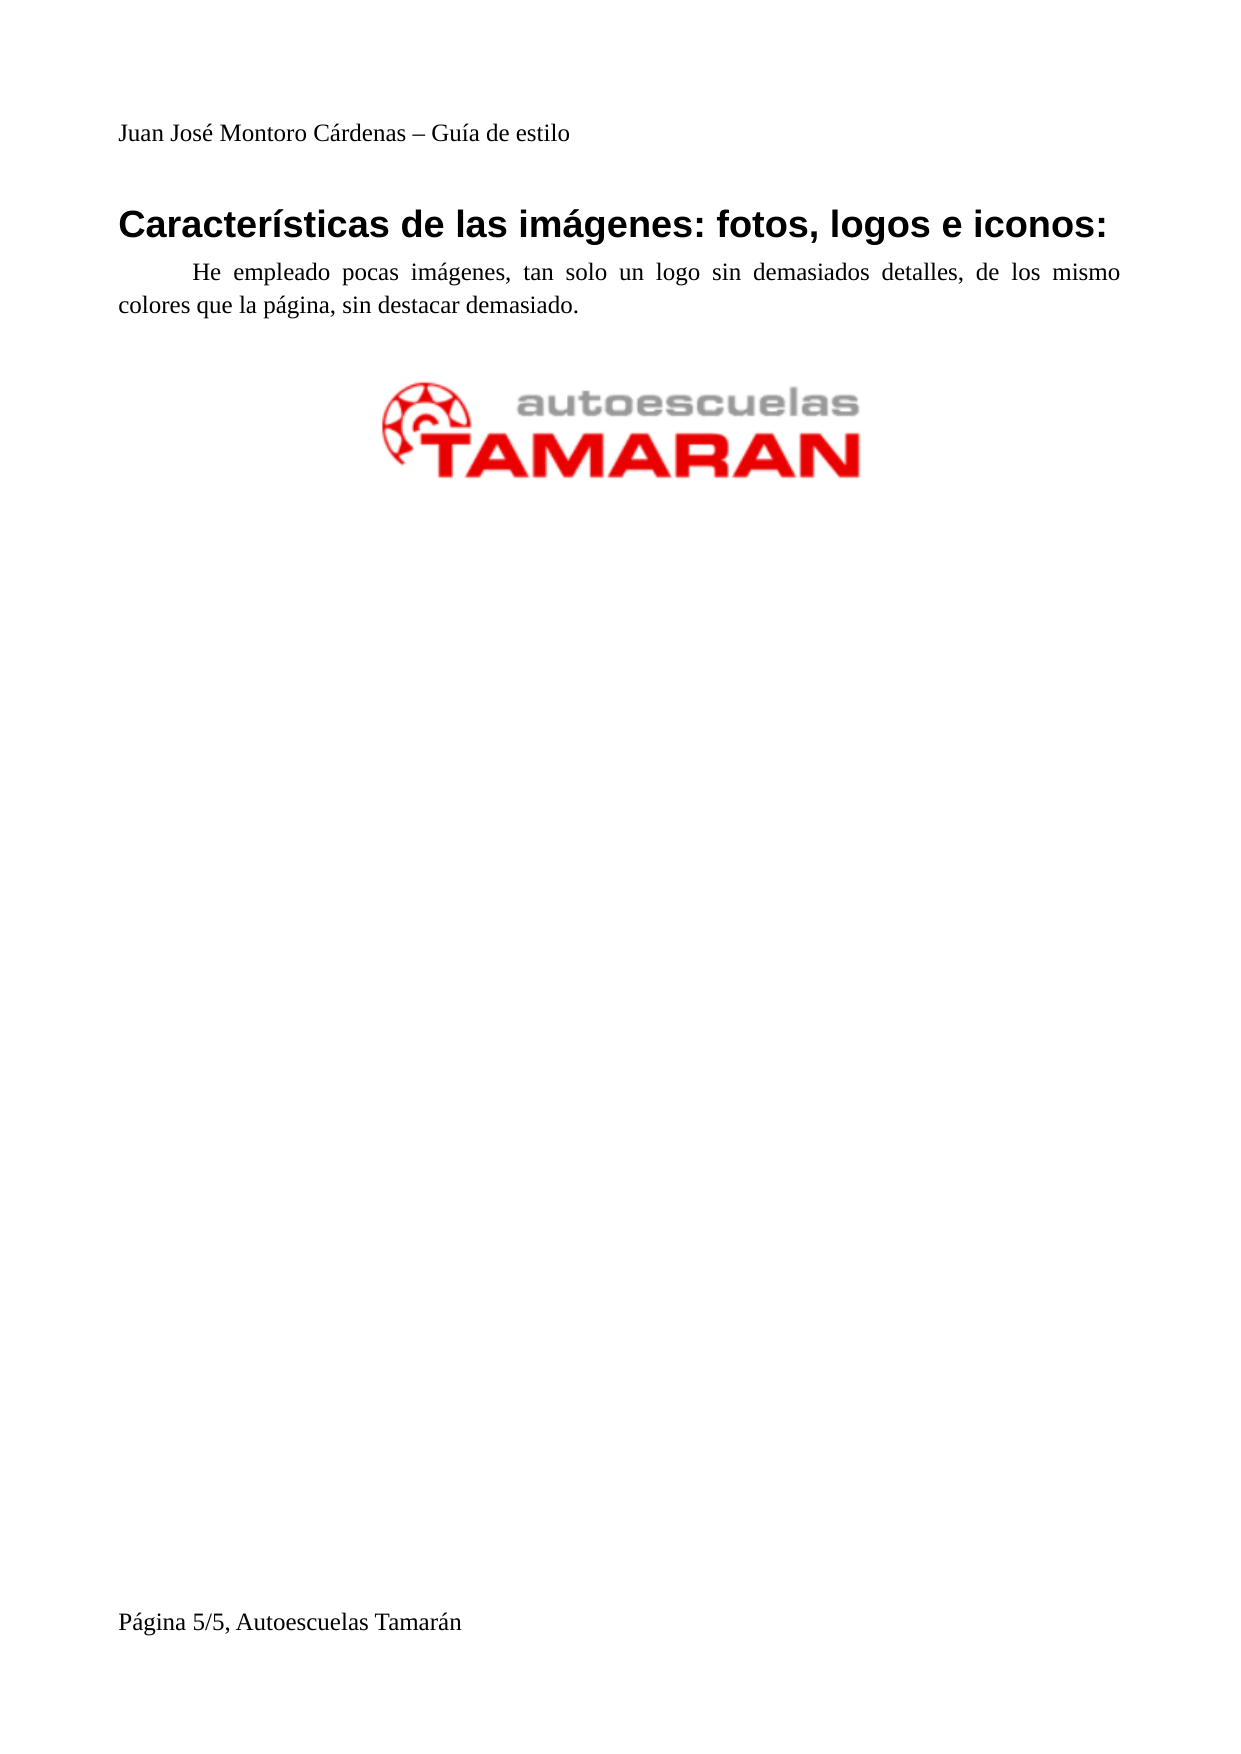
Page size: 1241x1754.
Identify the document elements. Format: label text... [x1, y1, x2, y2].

picture [356, 366, 884, 503]
text He empleado pocas imágenes, tan solo un logo sin demasiados detalles, de los mismo colores que la página, sin destacar demasiado. [118, 257, 1122, 319]
subtitle Características de las imágenes: fotos, logos e iconos: [118, 201, 1122, 245]
